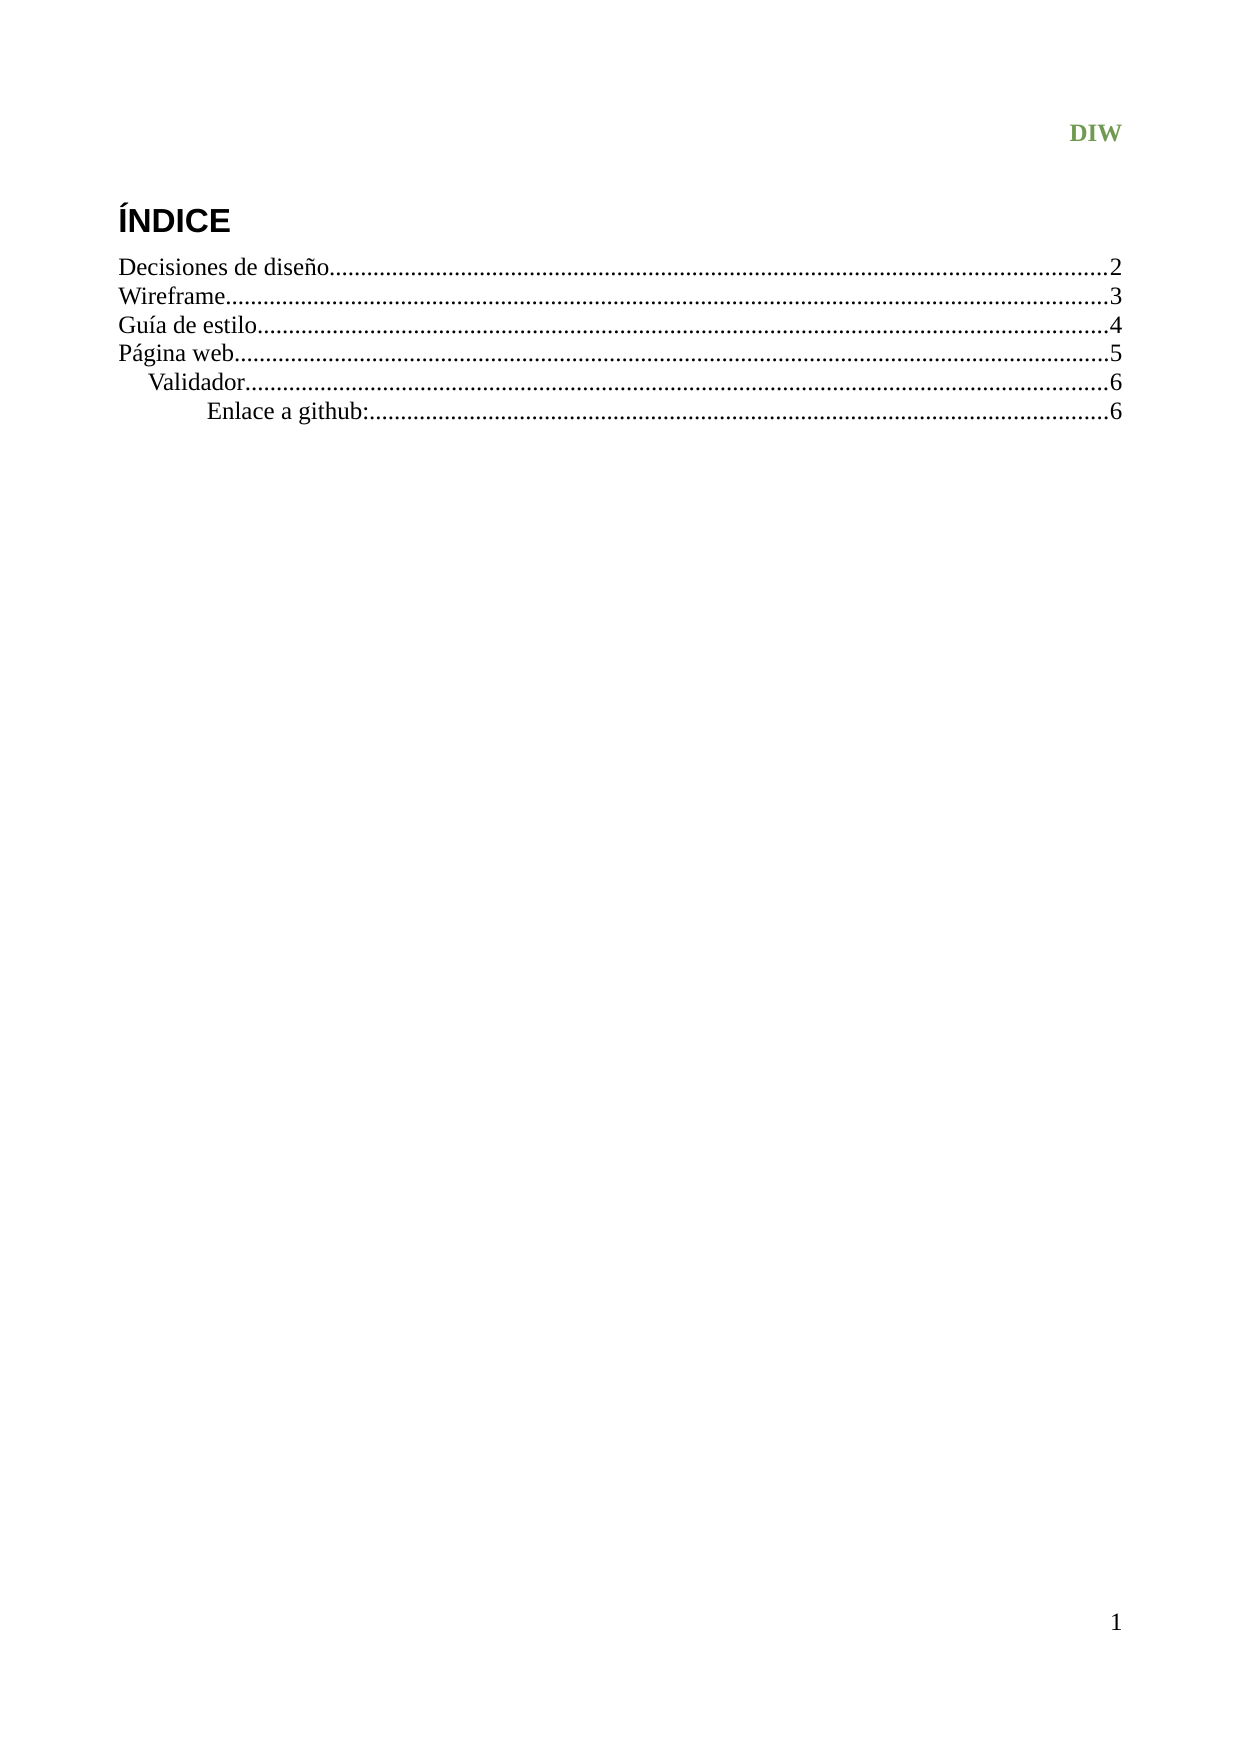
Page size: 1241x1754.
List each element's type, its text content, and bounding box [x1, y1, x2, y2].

text Validador 6 [148, 367, 1122, 396]
text Enlace a github: 6 [207, 396, 1122, 425]
text Página web 5 [118, 338, 1122, 367]
text Guía de estilo 4 [118, 310, 1122, 338]
text Decisiones de diseño 2 [118, 252, 1122, 281]
subtitle ÍNDICE [118, 201, 1122, 240]
text Wireframe 3 [118, 281, 1122, 310]
